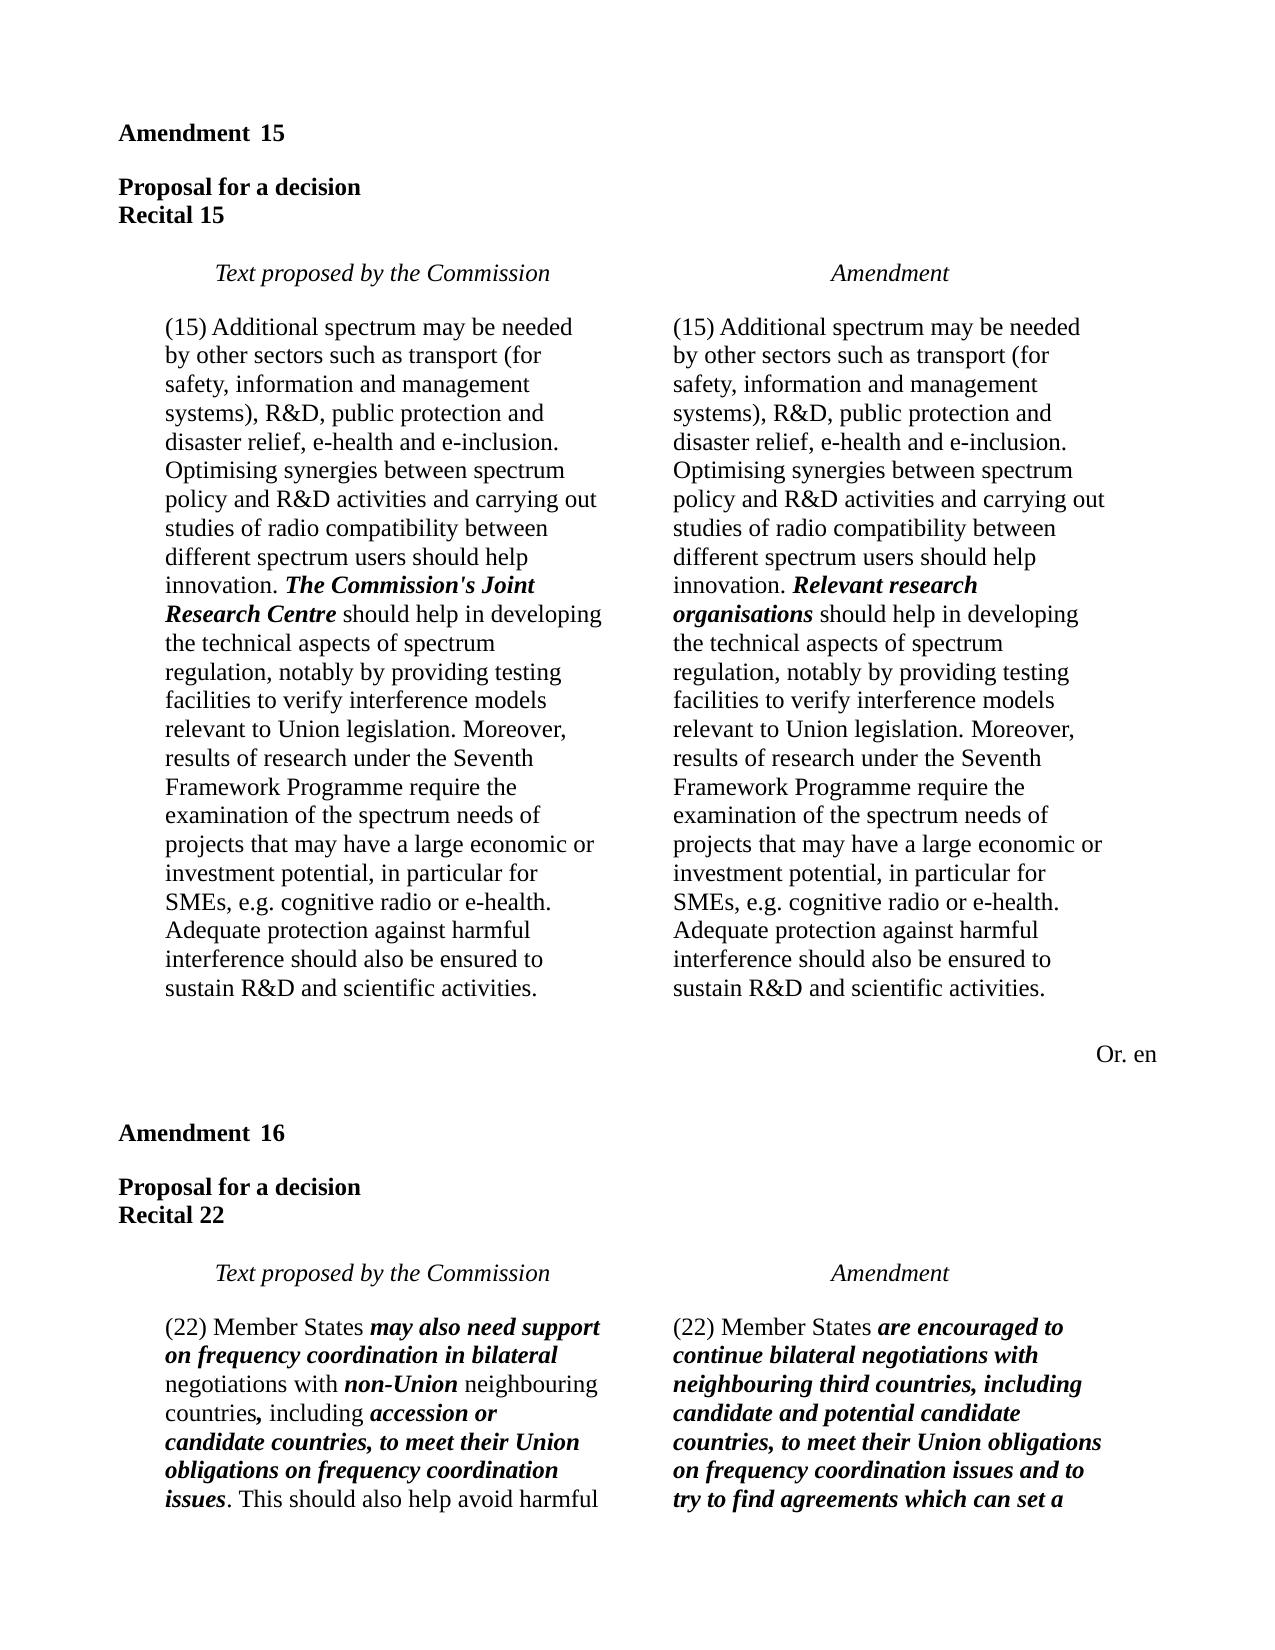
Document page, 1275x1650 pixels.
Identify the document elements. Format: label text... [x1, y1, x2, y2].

table_header [130, 1229, 1145, 1258]
table_cell Text proposed by the Commission [130, 1258, 637, 1312]
table_cell Amendment [638, 258, 1145, 312]
text <Article>Recital 15</Article> [118, 201, 1157, 229]
table_cell Amendment [638, 1258, 1145, 1312]
text <DocAmend>Proposal for a decision</DocAmend> [118, 172, 1157, 201]
table_cell Text proposed by the Commission [130, 258, 637, 312]
table_cell (22) Member States may also need support on frequency coordination in bilateral negotiations with non-Union neighbouring countries, including accession or candidate countries, to meet their Union obligations on frequency coordination issues. This should also help avoid harmful [130, 1312, 637, 1513]
table_header [130, 229, 1145, 258]
table_cell (15) Additional spectrum may be needed by other sectors such as transport (for safety, information and management systems), R&D, public protection and disaster relief, e-health and e-inclusion. Optimising synergies between spectrum policy and R&D activities and carrying out studies of radio compatibility between different spectrum users should help innovation. The Commission's Joint Research Centre should help in developing the technical aspects of spectrum regulation, notably by providing testing facilities to verify interference models relevant to Union legislation. Moreover, results of research under the Seventh Framework Programme require the examination of the spectrum needs of projects that may have a large economic or investment potential, in particular for SMEs, e.g. cognitive radio or e-health. Adequate protection against harmful interference should also be ensured to sustain R&D and scientific activities. [130, 312, 637, 1014]
table_cell (22) Member States are encouraged to continue bilateral negotiations with neighbouring third countries, including candidate and potential candidate countries, to meet their Union obligations on frequency coordination issues and to try to find agreements which can set a [638, 1312, 1145, 1513]
text <Amend>Amendment <NumAm>15</NumAm> [118, 118, 1157, 147]
text <DocAmend>Proposal for a decision</DocAmend> [118, 1172, 1157, 1201]
text Or. <Original>{EN}en</Original> [118, 1039, 1157, 1068]
text <Amend>Amendment <NumAm>16</NumAm> [118, 1118, 1157, 1147]
text <Article>Recital 22</Article> [118, 1201, 1157, 1229]
table_cell (15) Additional spectrum may be needed by other sectors such as transport (for safety, information and management systems), R&D, public protection and disaster relief, e-health and e-inclusion. Optimising synergies between spectrum policy and R&D activities and carrying out studies of radio compatibility between different spectrum users should help innovation. Relevant research organisations should help in developing the technical aspects of spectrum regulation, notably by providing testing facilities to verify interference models relevant to Union legislation. Moreover, results of research under the Seventh Framework Programme require the examination of the spectrum needs of projects that may have a large economic or investment potential, in particular for SMEs, e.g. cognitive radio or e-health. Adequate protection against harmful interference should also be ensured to sustain R&D and scientific activities. [638, 312, 1145, 1014]
